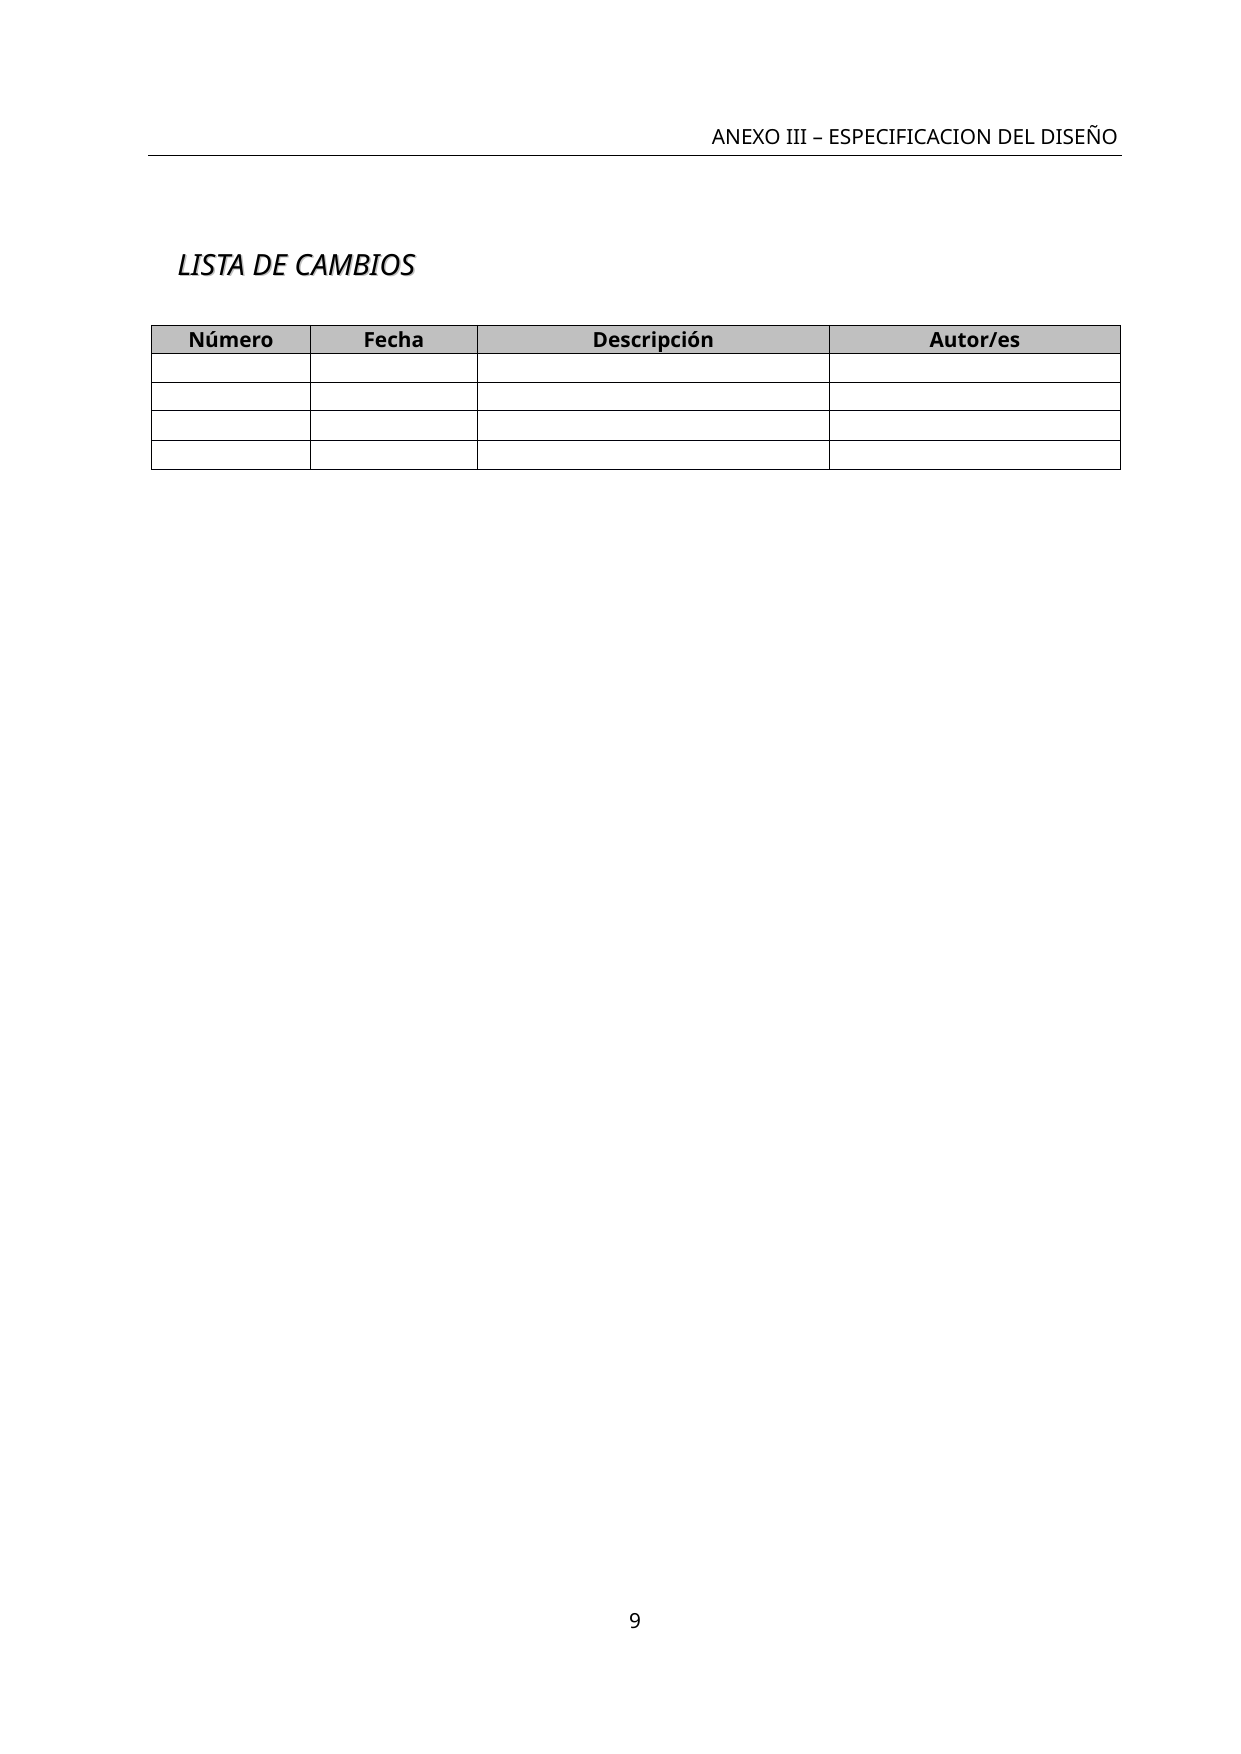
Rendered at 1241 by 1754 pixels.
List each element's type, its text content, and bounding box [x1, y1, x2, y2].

table_cell [152, 441, 310, 469]
table_header Autor/es [830, 326, 1120, 353]
table_cell [478, 411, 829, 440]
table_cell [478, 441, 829, 469]
subtitle Lista de cambios [177, 244, 1122, 284]
table_cell [478, 354, 829, 382]
table_cell [311, 411, 477, 440]
table_header Descripción [478, 326, 829, 353]
table_header Número [152, 326, 310, 353]
table_cell [478, 383, 829, 410]
table_cell [830, 411, 1120, 440]
table_header Fecha [311, 326, 477, 353]
table_cell [152, 411, 310, 440]
table_cell [311, 354, 477, 382]
table_cell [152, 383, 310, 410]
table_cell [311, 383, 477, 410]
table_cell [830, 383, 1120, 410]
table_cell [152, 354, 310, 382]
table_cell [311, 441, 477, 469]
table_cell [830, 441, 1120, 469]
table_cell [830, 354, 1120, 382]
